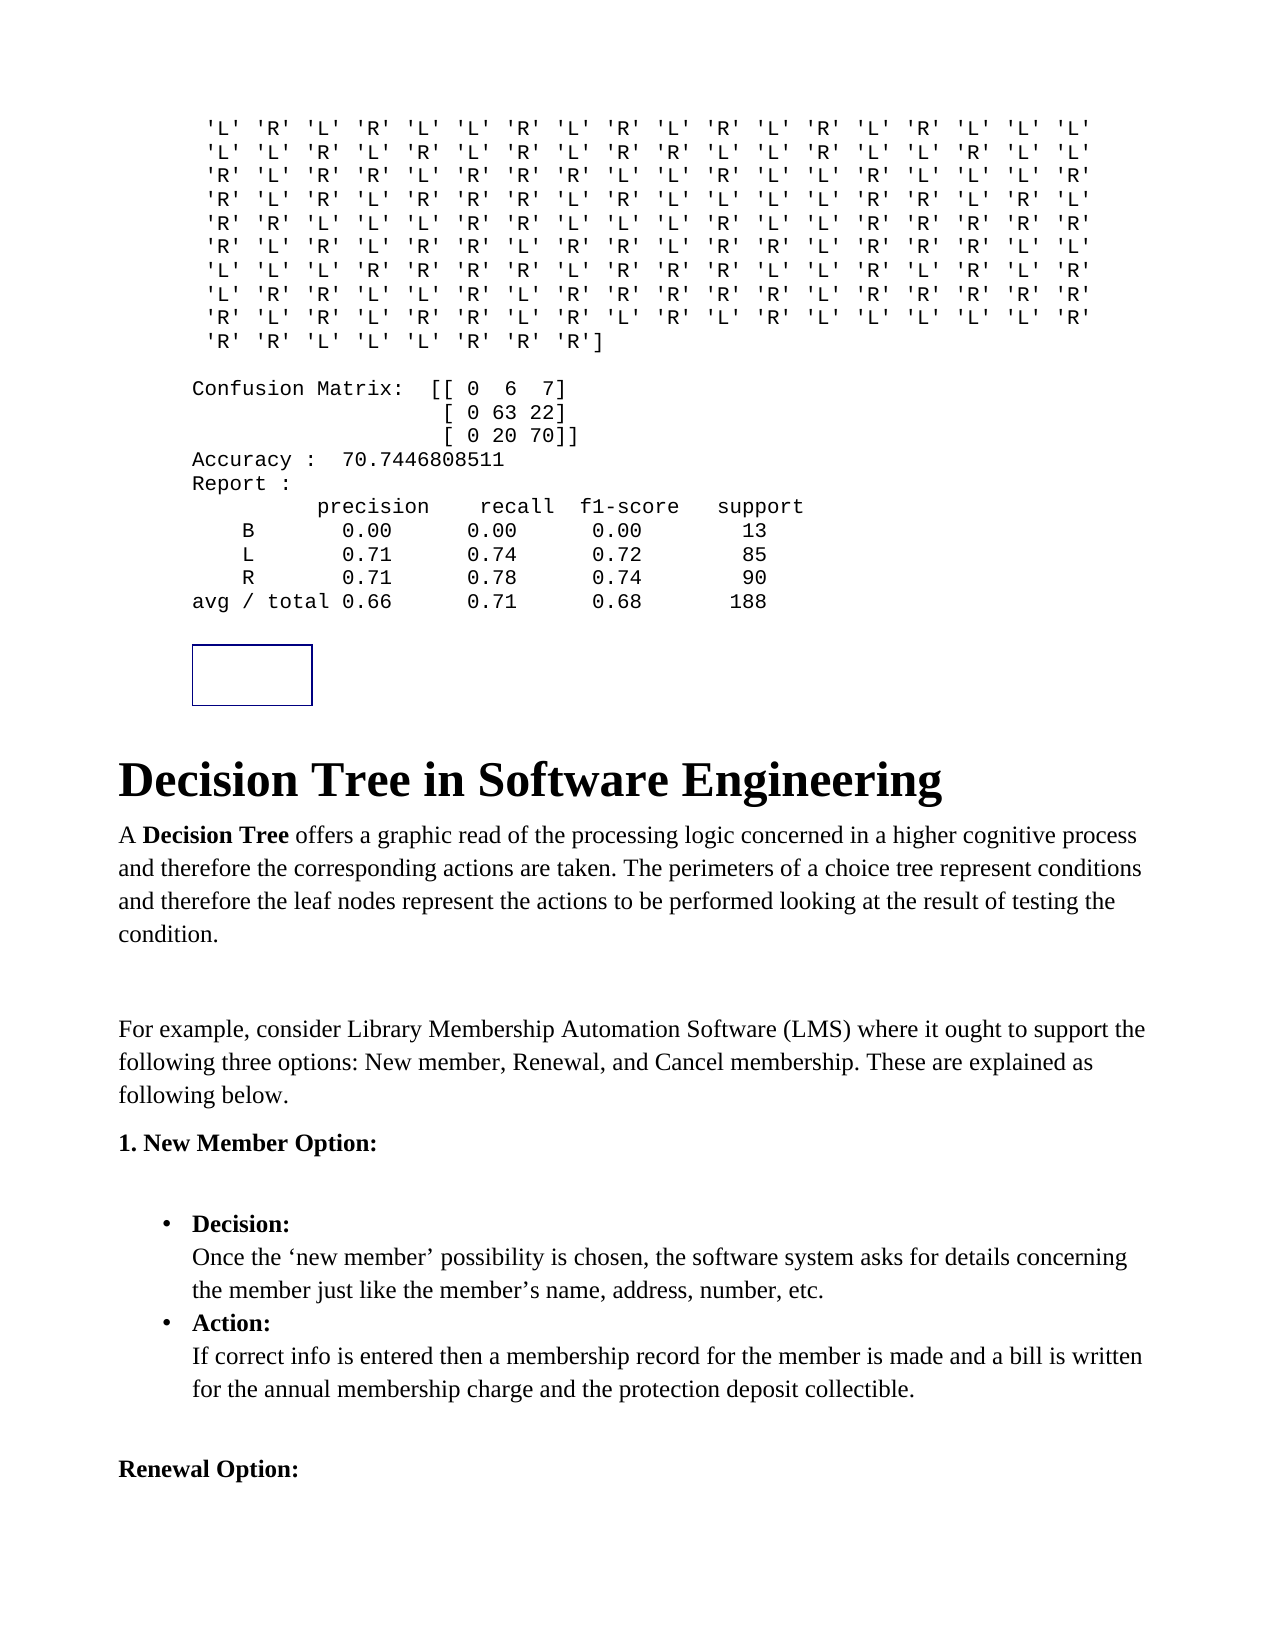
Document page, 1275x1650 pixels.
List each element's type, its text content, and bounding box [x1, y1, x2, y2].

subtitle Decision Tree in Software Engineering [118, 750, 1157, 808]
list Decision: Once the ‘new member’ possibility is chosen, the software system asks for details concerning the member just like the member’s name, address, number, etc. [162, 1209, 1157, 1303]
list 'R' 'L' 'R' 'L' 'R' 'R' 'L' 'R' 'L' 'R' 'L' 'R' 'L' 'L' 'L' 'L' 'L' 'R' [162, 307, 1157, 331]
list avg / total 0.66 0.71 0.68 188 [162, 591, 1157, 615]
list Accuracy : 70.7446808511 [162, 449, 1157, 473]
list Action: If correct info is entered then a membership record for the member is made and a bill is written for the annual membership charge and the protection deposit collectible. [162, 1308, 1157, 1436]
list Report : [162, 473, 1157, 496]
list [ 0 63 22] [162, 402, 1157, 426]
text 1. New Member Option: [118, 1128, 1157, 1190]
list 'L' 'R' 'L' 'R' 'L' 'L' 'R' 'L' 'R' 'L' 'R' 'L' 'R' 'L' 'R' 'L' 'L' 'L' [162, 118, 1157, 142]
list 'L' 'L' 'L' 'R' 'R' 'R' 'R' 'L' 'R' 'R' 'R' 'L' 'L' 'R' 'L' 'R' 'L' 'R' [162, 260, 1157, 284]
text For example, consider Library Membership Automation Software (LMS) where it ought to support the following three options: New member, Renewal, and Cancel membership. These are explained as following below. [118, 1014, 1157, 1109]
list Confusion Matrix: [[ 0 6 7] [162, 378, 1157, 402]
list 'L' 'L' 'R' 'L' 'R' 'L' 'R' 'L' 'R' 'R' 'L' 'L' 'R' 'L' 'L' 'R' 'L' 'L' [162, 142, 1157, 165]
list L 0.71 0.74 0.72 85 [162, 544, 1157, 567]
list R 0.71 0.78 0.74 90 [162, 567, 1157, 591]
list [ 0 20 70]] [162, 426, 1157, 449]
list precision recall f1-score support [162, 496, 1157, 520]
list B 0.00 0.00 0.00 13 [162, 520, 1157, 544]
list 'R' 'R' 'L' 'L' 'L' 'R' 'R' 'L' 'L' 'L' 'R' 'L' 'L' 'R' 'R' 'R' 'R' 'R' [162, 213, 1157, 236]
text Renewal Option: [118, 1454, 1157, 1516]
list 'R' 'L' 'R' 'L' 'R' 'R' 'L' 'R' 'R' 'L' 'R' 'R' 'L' 'R' 'R' 'R' 'L' 'L' [162, 236, 1157, 260]
list 'L' 'R' 'R' 'L' 'L' 'R' 'L' 'R' 'R' 'R' 'R' 'R' 'L' 'R' 'R' 'R' 'R' 'R' [162, 284, 1157, 307]
list 'R' 'L' 'R' 'R' 'L' 'R' 'R' 'R' 'L' 'L' 'R' 'L' 'L' 'R' 'L' 'L' 'L' 'R' [162, 165, 1157, 189]
list 'R' 'L' 'R' 'L' 'R' 'R' 'R' 'L' 'R' 'L' 'L' 'L' 'L' 'R' 'R' 'L' 'R' 'L' [162, 189, 1157, 213]
text A Decision Tree offers a graphic read of the processing logic concerned in a higher cognitive process and therefore the corresponding actions are taken. The perimeters of a choice tree represent conditions and therefore the leaf nodes represent the actions to be performed looking at the result of testing the condition. [118, 820, 1157, 948]
list 'R' 'R' 'L' 'L' 'L' 'R' 'R' 'R'] [162, 331, 1157, 354]
